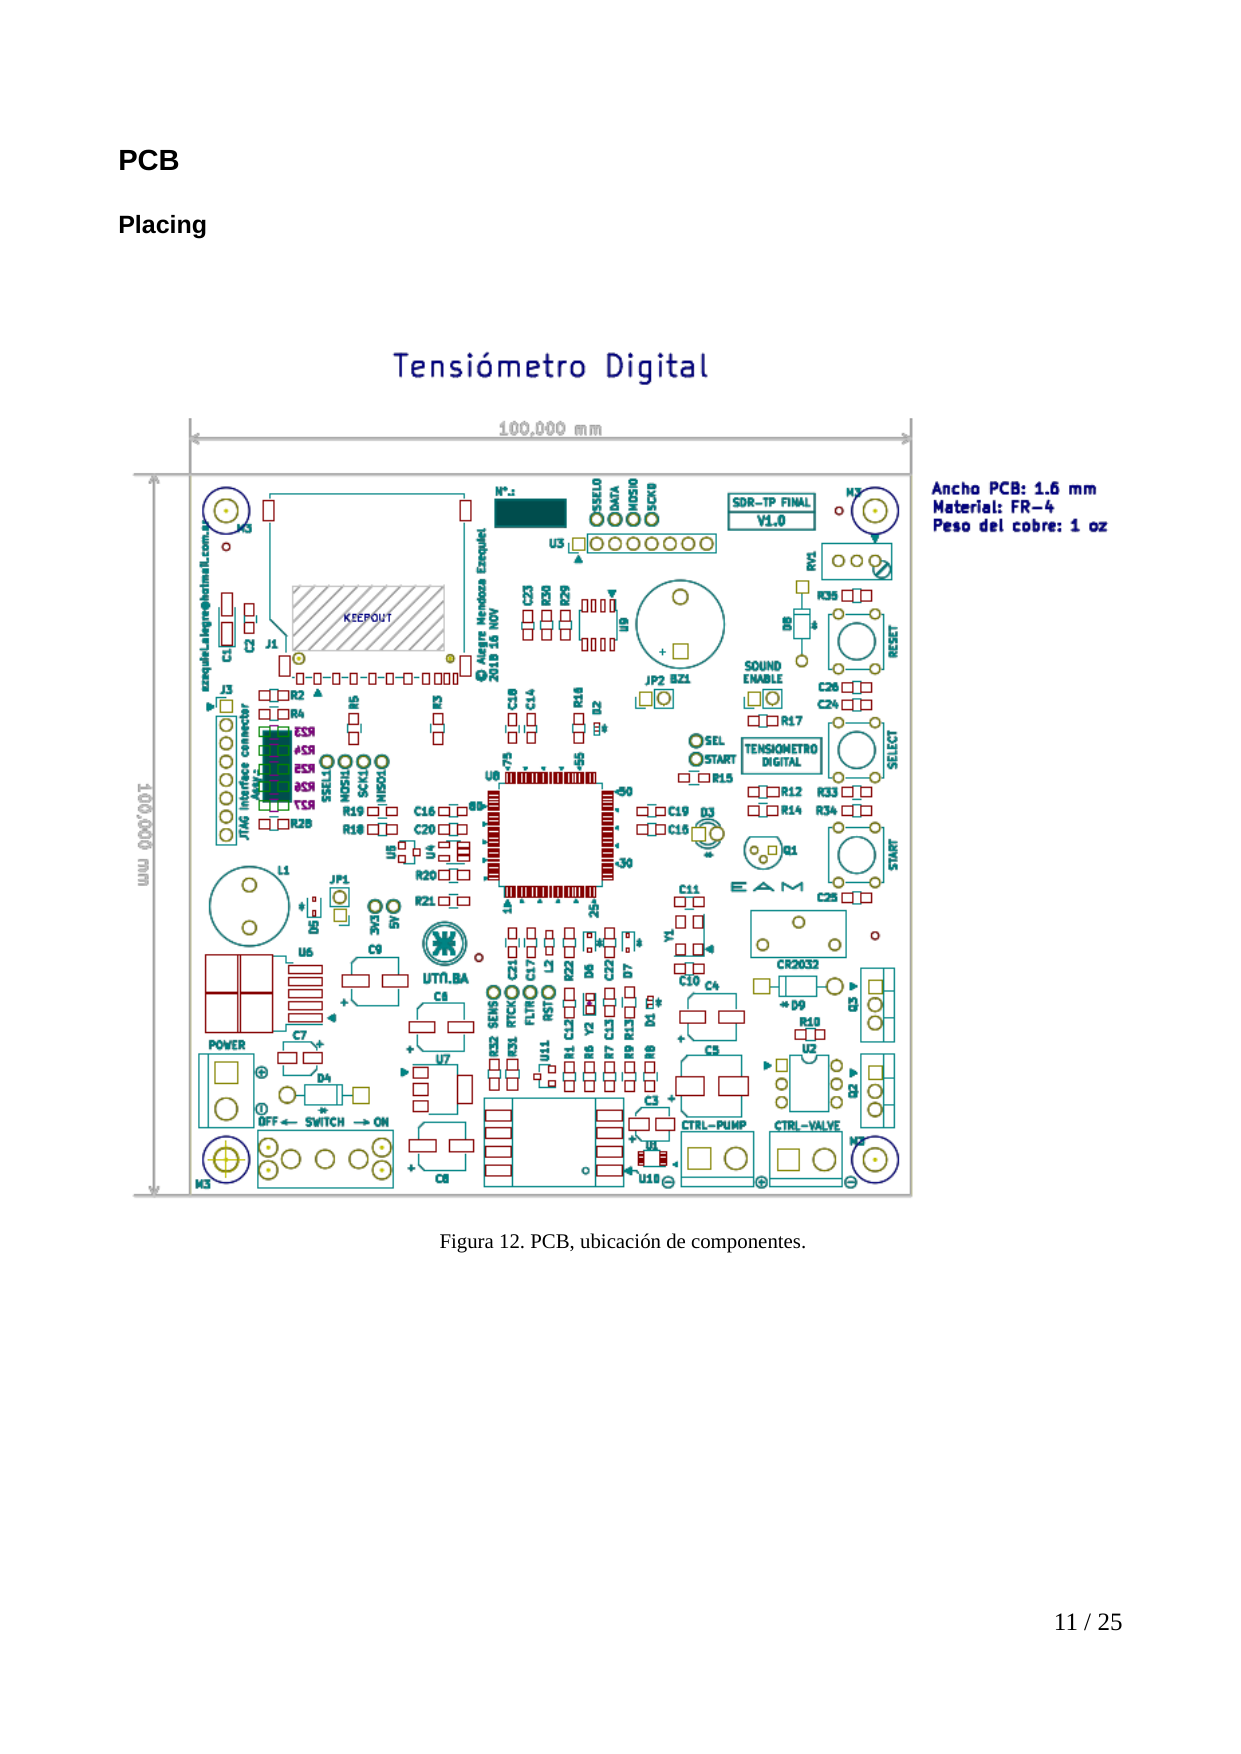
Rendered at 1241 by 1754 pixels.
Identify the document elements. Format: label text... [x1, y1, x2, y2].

text Figura 12. PCB, ubicación de componentes. [118, 1229, 1122, 1253]
subtitle Placing [118, 210, 1122, 239]
picture [118, 346, 1123, 1229]
subtitle PCB [118, 143, 1122, 177]
